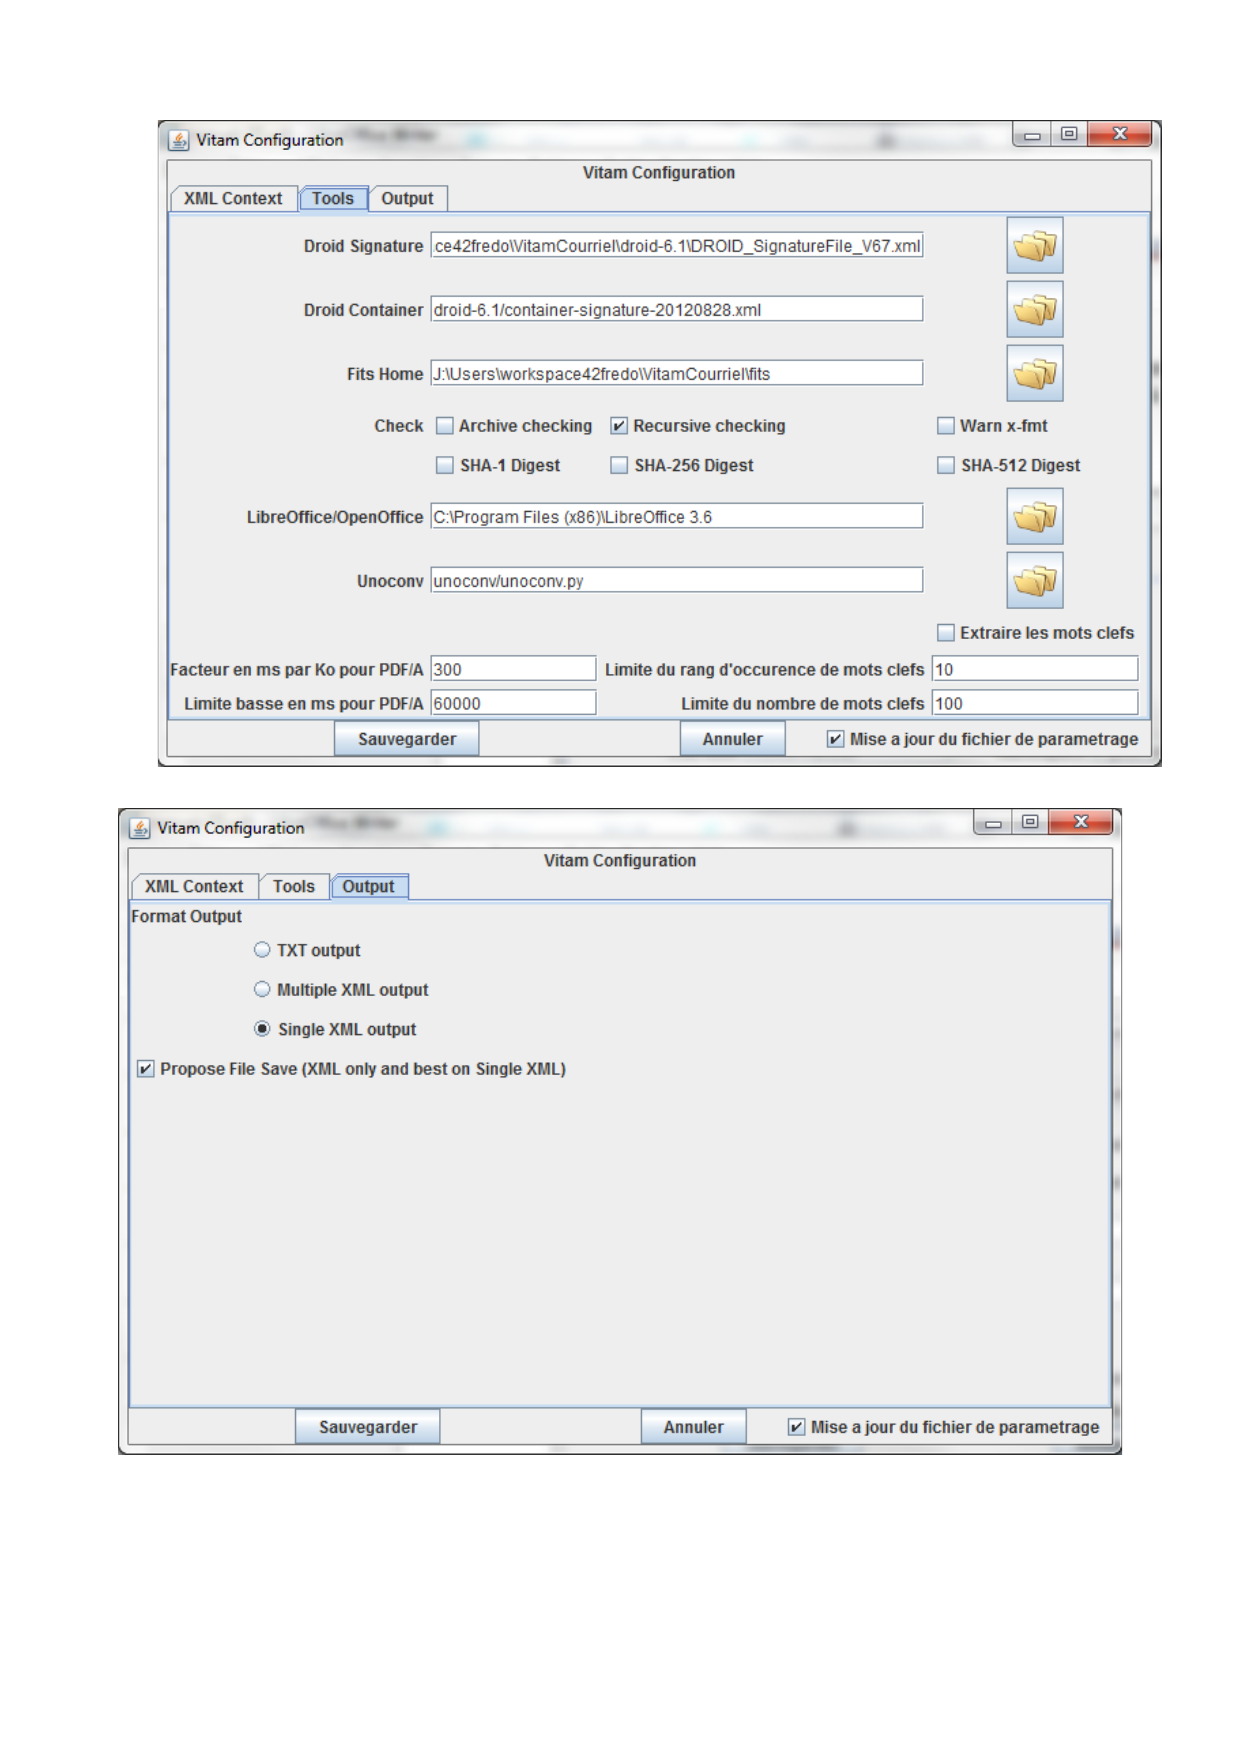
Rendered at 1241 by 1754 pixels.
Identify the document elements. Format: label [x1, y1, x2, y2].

picture [118, 808, 1123, 1455]
picture [157, 120, 1162, 767]
